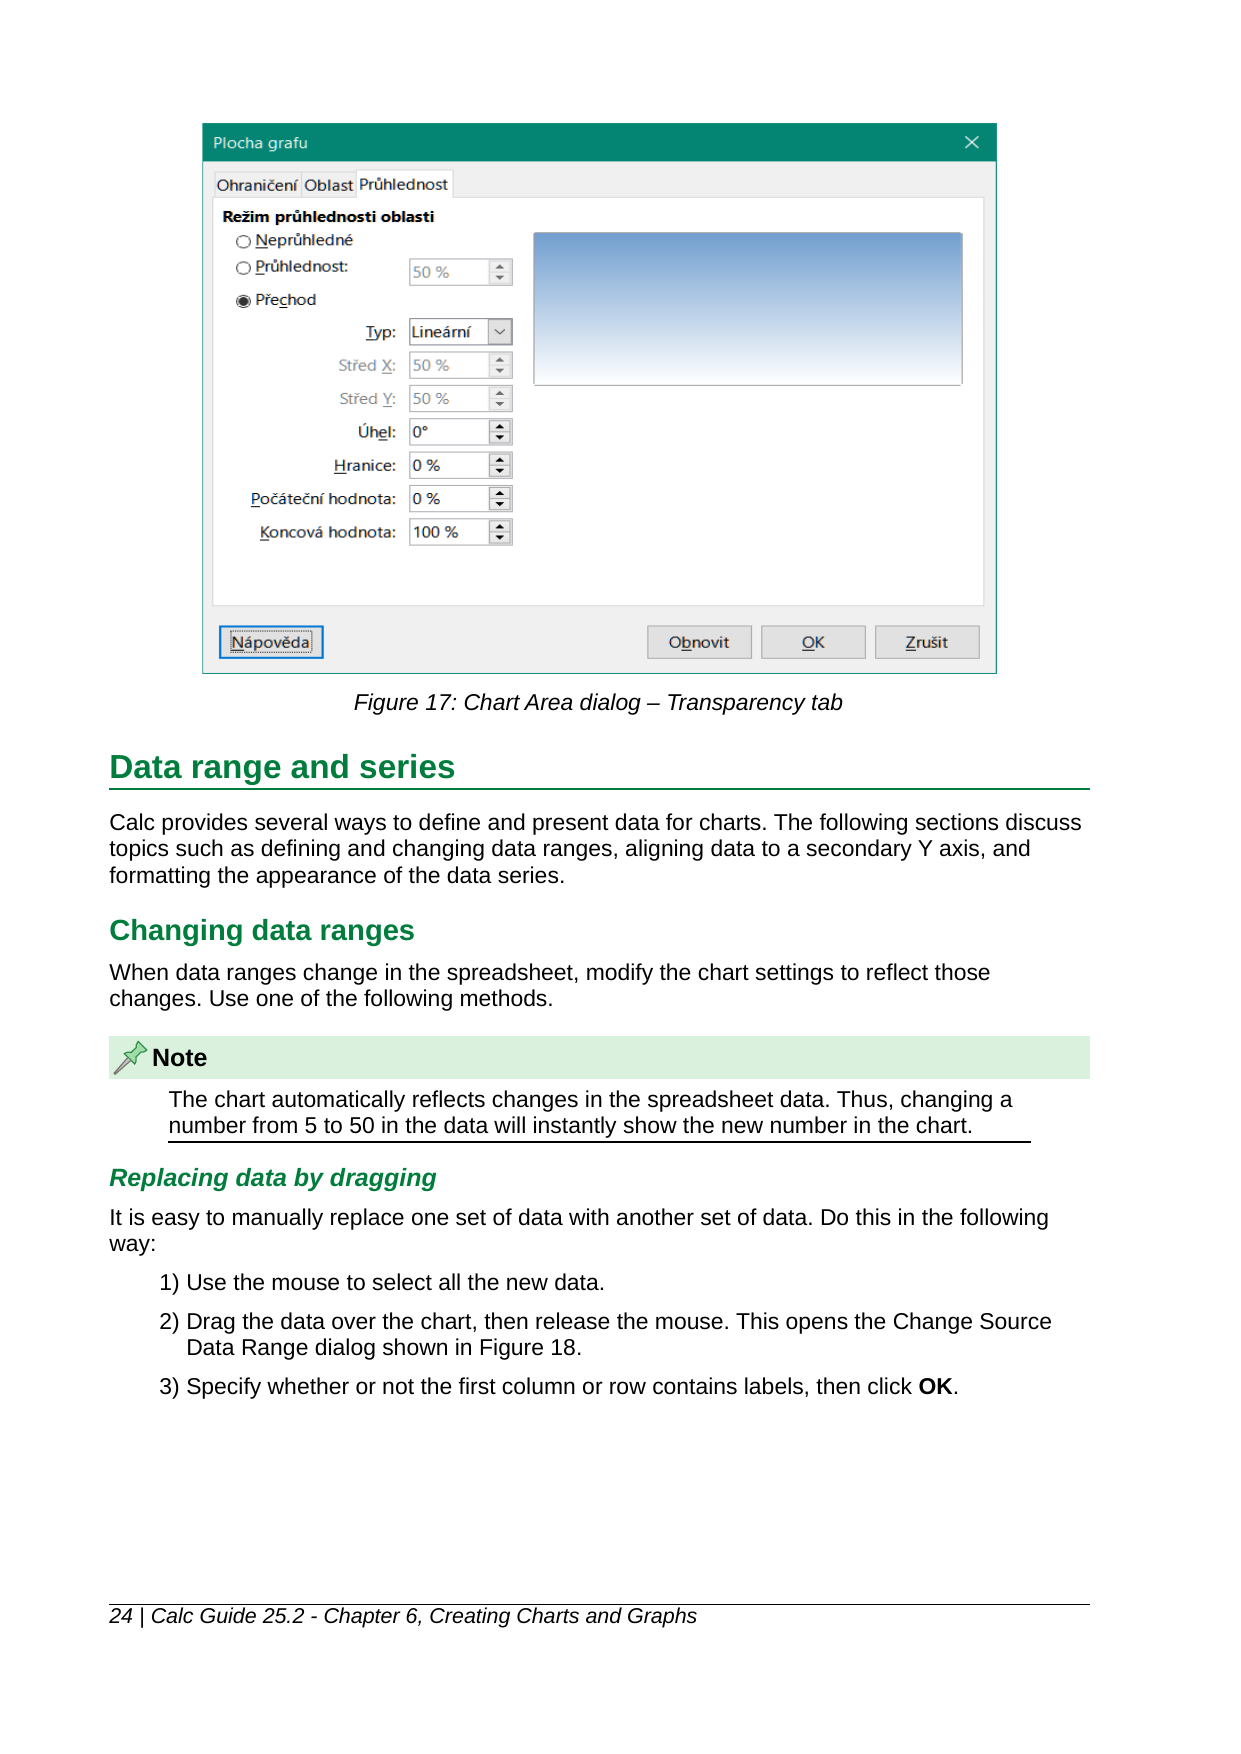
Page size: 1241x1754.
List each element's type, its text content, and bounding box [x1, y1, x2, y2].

subtitle Replacing data by dragging [109, 1163, 1090, 1191]
list Use the mouse to select all the new data. [186, 1269, 1090, 1295]
picture [202, 123, 997, 674]
list It is easy to manually replace one set of data with another set of data. Do this in the following way: [109, 1204, 1090, 1257]
text When data ranges change in the spreadsheet, modify the chart settings to reflect those changes. Use one of the following methods. [109, 959, 1090, 1012]
text The chart automatically reflects changes in the spreadsheet data. Thus, changing a number from 5 to 50 in the data will instantly show the new number in the chart. [168, 1086, 1031, 1141]
subtitle Note [109, 1036, 1090, 1079]
text Figure 17: Chart Area dialog – Transparency tab [199, 689, 1000, 716]
text Calc provides several ways to define and present data for charts. The following sections discuss topics such as defining and changing data ranges, aligning data to a secondary Y axis, and formatting the appearance of the data series. [109, 809, 1090, 888]
subtitle Data range and series [109, 747, 1090, 788]
list Specify whether or not the first column or row contains labels, then click OK. [186, 1373, 1090, 1399]
subtitle Changing data ranges [109, 913, 1090, 946]
list Drag the data over the chart, then release the mouse. This opens the Change Source Data Range dialog shown in Figure 18. [186, 1308, 1090, 1361]
